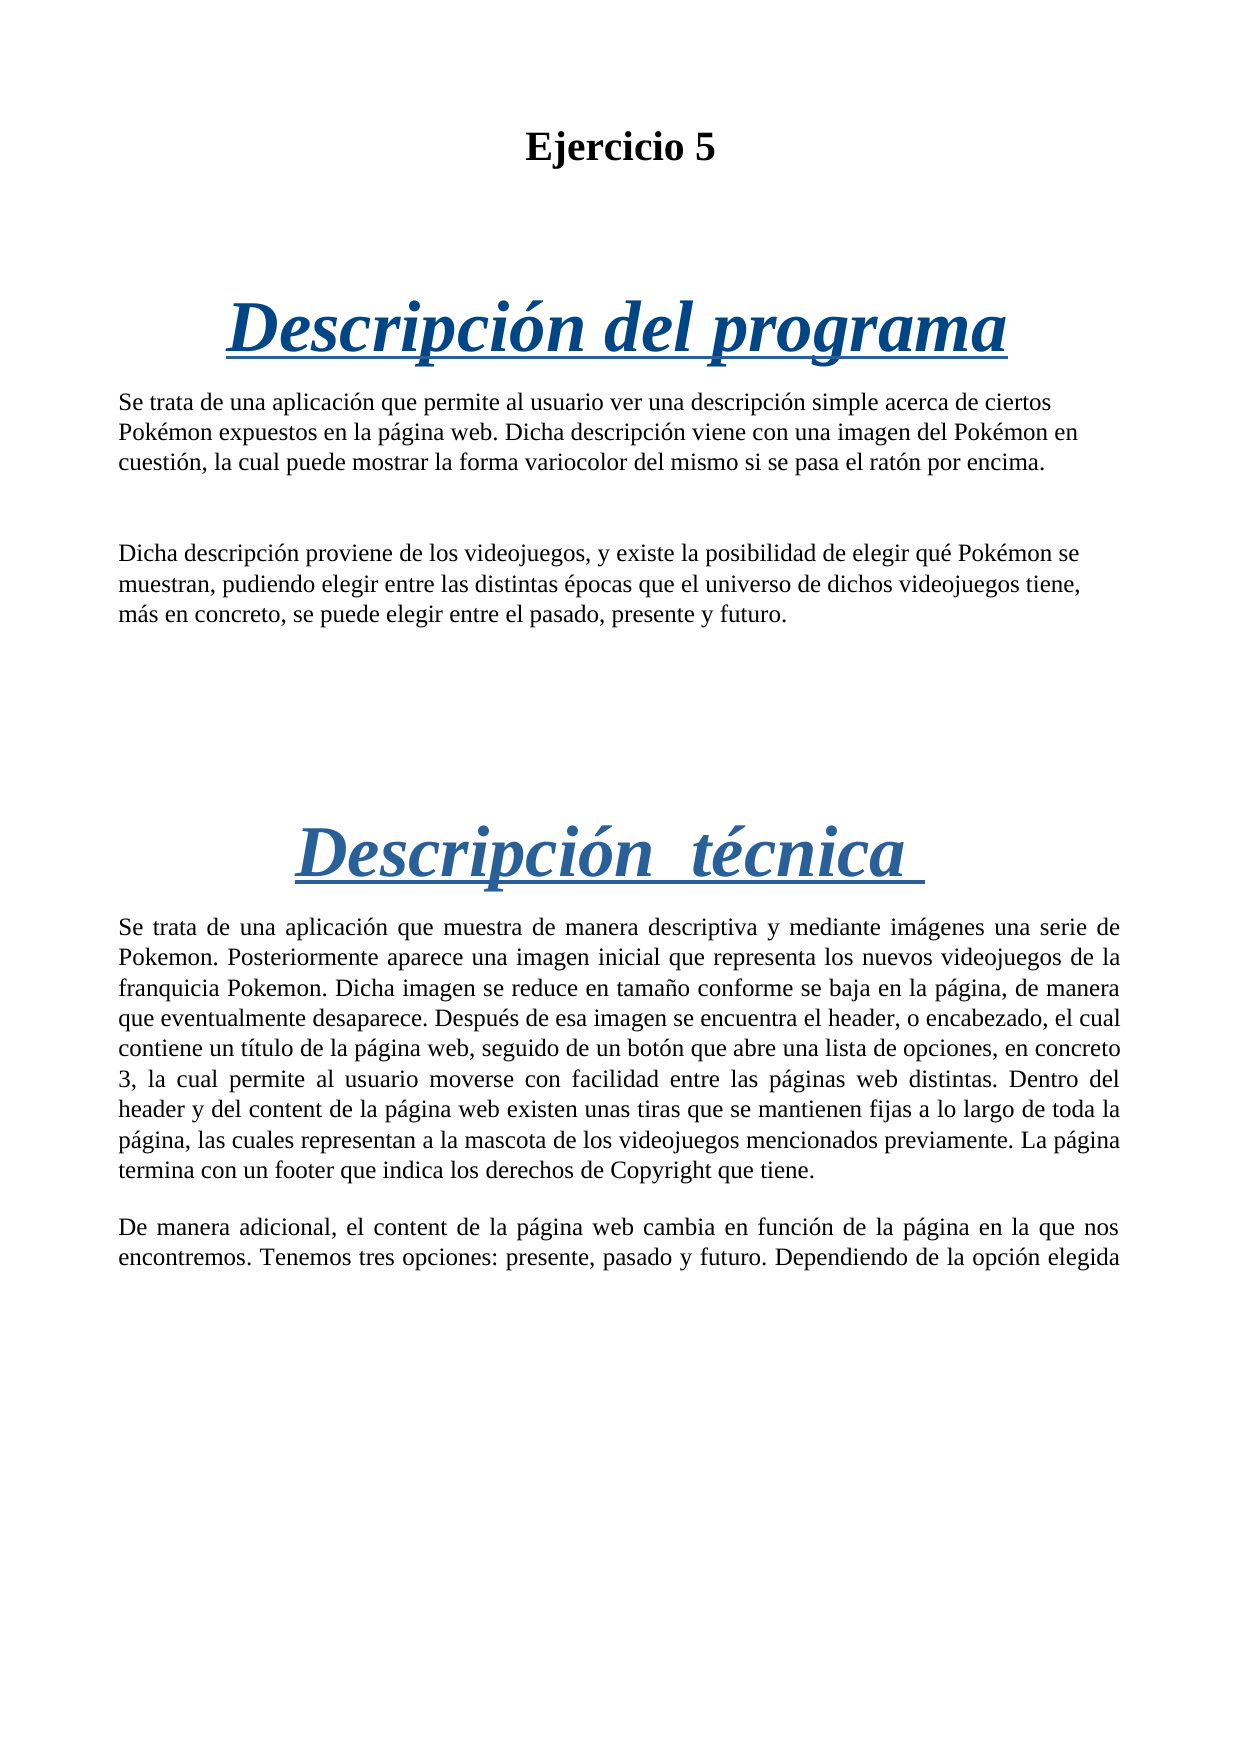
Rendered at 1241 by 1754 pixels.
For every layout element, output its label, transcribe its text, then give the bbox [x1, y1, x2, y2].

text De manera adicional, el content de la página web cambia en función de la página en la que nos encontremos. Tenemos tres opciones: presente, pasado y futuro. Dependiendo de la opción elegida [118, 1212, 1121, 1271]
text Dicha descripción proviene de los videojuegos, y existe la posibilidad de elegir qué Pokémon se muestran, pudiendo elegir entre las distintas épocas que el universo de dichos videojuegos tiene, más en concreto, se puede elegir entre el pasado, presente y futuro. [118, 538, 1121, 628]
text Se trata de una aplicación que permite al usuario ver una descripción simple acerca de ciertos Pokémon expuestos en la página web. Dicha descripción viene con una imagen del Pokémon en cuestión, la cual puede mostrar la forma variocolor del mismo si se pasa el ratón por encima. [118, 387, 1121, 476]
text Ejercicio 5 [120, 121, 1121, 169]
subtitle Descripción del programa [120, 283, 1121, 367]
subtitle Descripción técnica [105, 808, 1121, 892]
text Se trata de una aplicación que muestra de manera descriptiva y mediante imágenes una serie de Pokemon. Posteriormente aparece una imagen inicial que representa los nuevos videojuegos de la franquicia Pokemon. Dicha imagen se reduce en tamaño conforme se baja en la página, de manera que eventualmente desaparece. Después de esa imagen se encuentra el header, o encabezado, el cual contiene un título de la página web, seguido de un botón que abre una lista de opciones, en concreto 3, la cual permite al usuario moverse con facilidad entre las páginas web distintas. Dentro del header y del content de la página web existen unas tiras que se mantienen fijas a lo largo de toda la página, las cuales representan a la mascota de los videojuegos mencionados previamente. La página termina con un footer que indica los derechos de Copyright que tiene. [118, 912, 1121, 1184]
